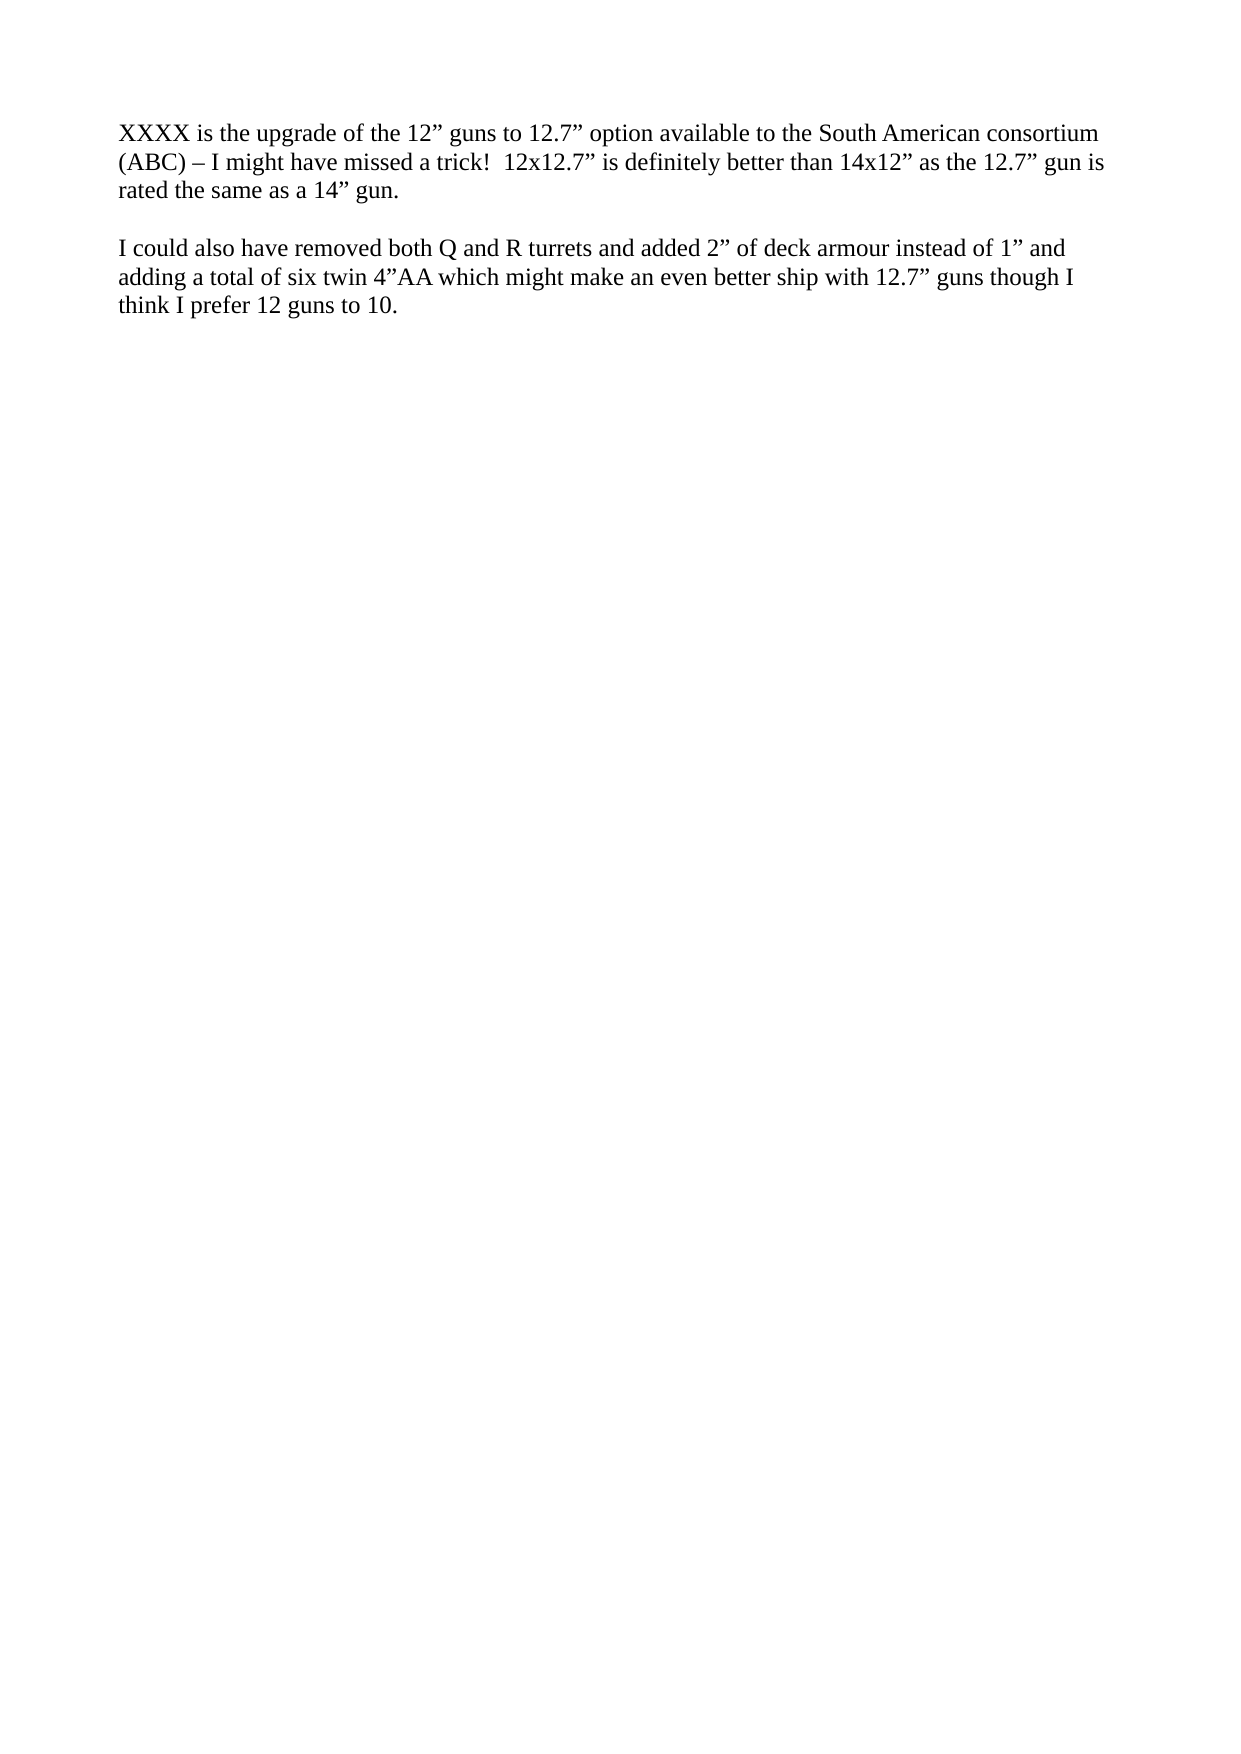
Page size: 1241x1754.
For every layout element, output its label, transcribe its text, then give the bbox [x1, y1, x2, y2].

text XXXX is the upgrade of the 12” guns to 12.7” option available to the South American consortium (ABC) – I might have missed a trick! 12x12.7” is definitely better than 14x12” as the 12.7” gun is rated the same as a 14” gun. [118, 118, 1122, 204]
text I could also have removed both Q and R turrets and added 2” of deck armour instead of 1” and adding a total of six twin 4”AA which might make an even better ship with 12.7” guns though I think I prefer 12 guns to 10. [118, 233, 1122, 319]
